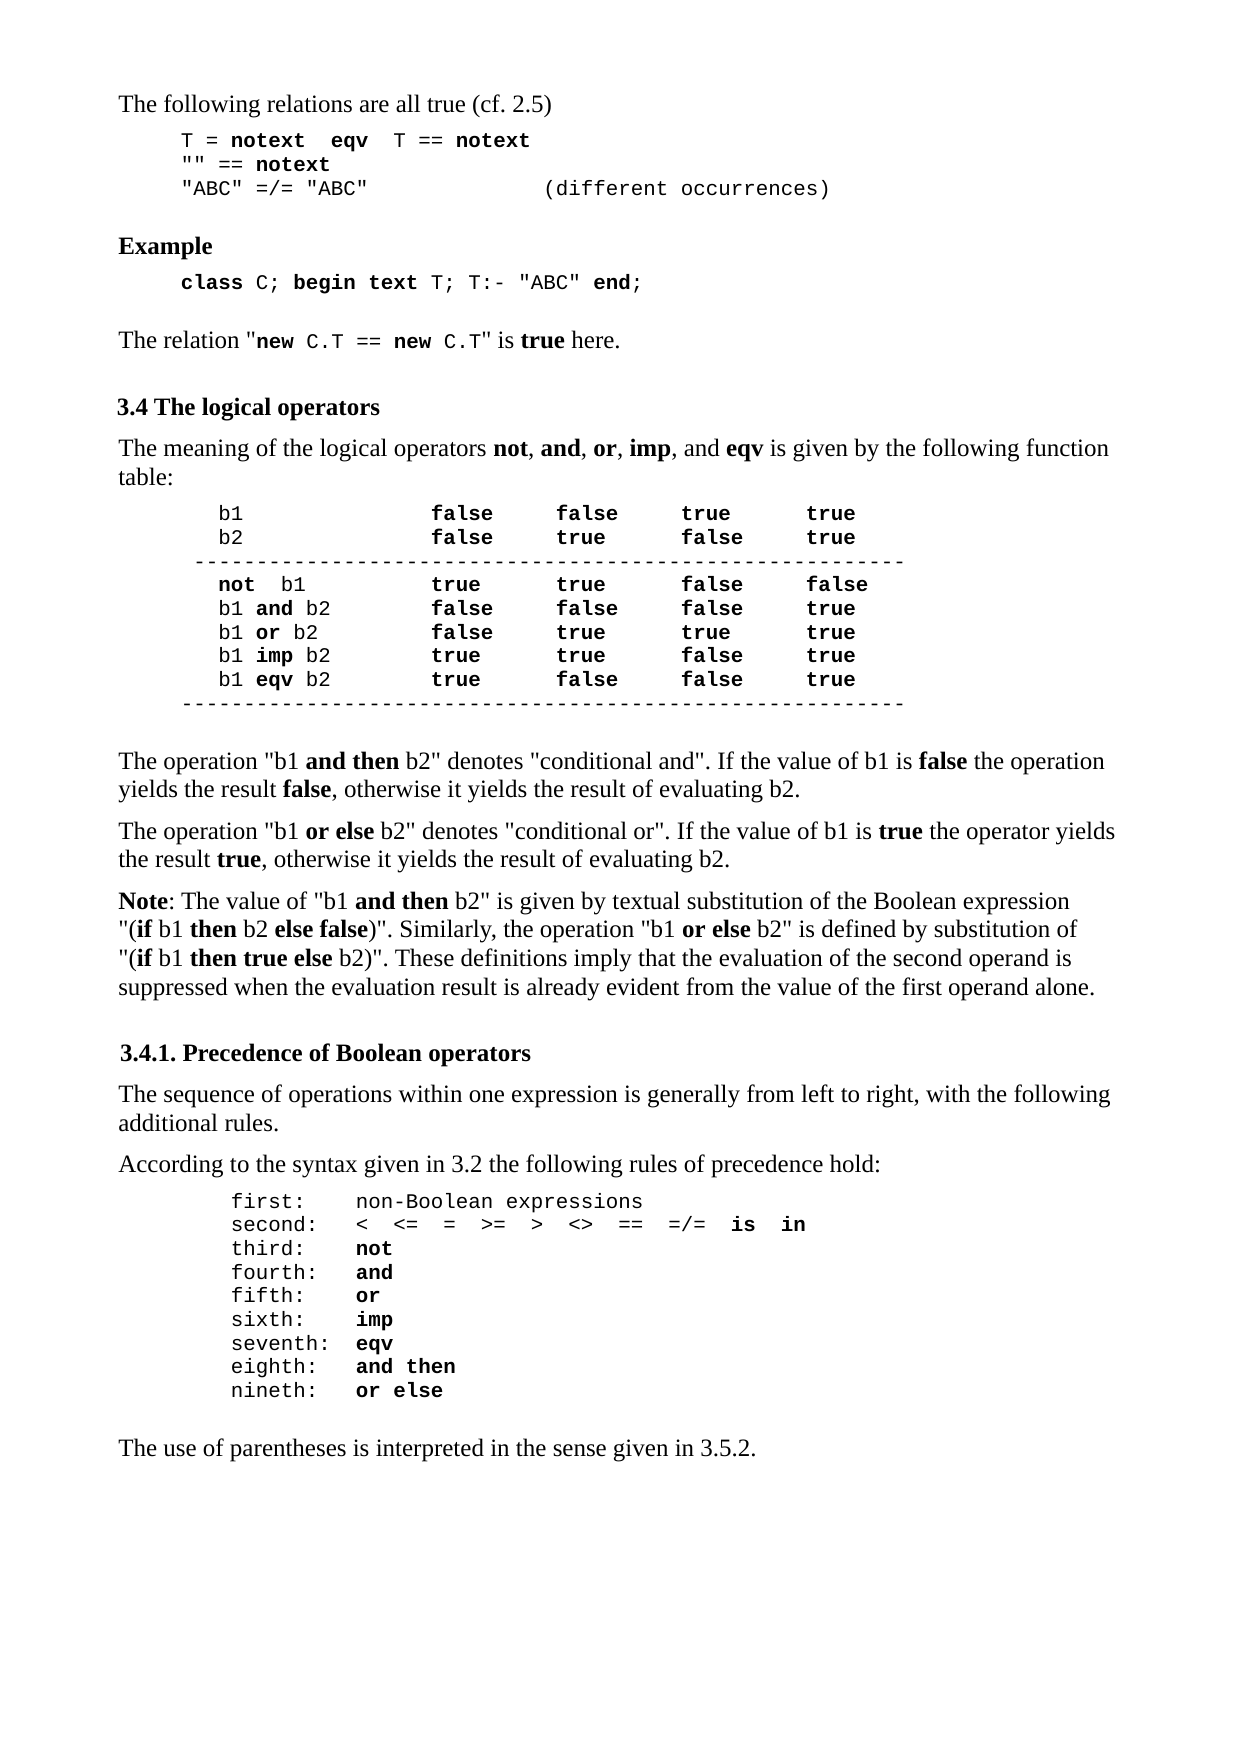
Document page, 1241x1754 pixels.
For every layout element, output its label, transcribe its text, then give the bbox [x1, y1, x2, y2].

text second: < <= = >= > <> == =/= is in [118, 1214, 1122, 1238]
text seventh: eqv [118, 1333, 1122, 1356]
text The following relations are all true (cf. 2.5) [118, 89, 1122, 118]
text T = notext eqv T == notext [118, 130, 1122, 154]
text The sequence of operations within one expression is generally from left to right, with the following additional rules. [118, 1079, 1122, 1137]
text The operation "b1 and then b2" denotes "conditional and". If the value of b1 is false the operation yields the result false, otherwise it yields the result of evaluating b2. [118, 746, 1122, 803]
text ---------------------------------------------------------- [118, 693, 1122, 716]
text Example [118, 231, 1122, 259]
text The meaning of the logical operators not, and, or, imp, and eqv is given by the following function table: [118, 433, 1122, 491]
text first: non-Boolean expressions [118, 1191, 1122, 1214]
text not b1 true true false false [118, 574, 1122, 598]
text fifth: or [118, 1285, 1122, 1309]
text "" == notext [118, 154, 1122, 178]
text The operation "b1 or else b2" denotes "conditional or". If the value of b1 is true the operator yields the result true, otherwise it yields the result of evaluating b2. [118, 816, 1122, 873]
text "ABC" =/= "ABC" (different occurrences) [118, 178, 1122, 201]
text third: not [118, 1238, 1122, 1262]
text The relation "new C.T == new C.T" is true here. [118, 325, 1122, 355]
text b1 and b2 false false false true [118, 598, 1122, 622]
text The use of parentheses is interpreted in the sense given in 3.5.2. [118, 1433, 1122, 1462]
text nineth: or else [118, 1380, 1122, 1403]
text Note: The value of "b1 and then b2" is given by textual substitution of the Boolean expression "(if b1 then b2 else false)". Similarly, the operation "b1 or else b2" is defined by substitution of "(if b1 then true else b2)". These definitions imply that the evaluation of the second operand is suppressed when the evaluation result is already evident from the value of the first operand alone. [118, 886, 1122, 1001]
text class C; begin text T; T:- "ABC" end; [118, 272, 1122, 296]
text b1 imp b2 true true false true [118, 645, 1122, 669]
text According to the syntax given in 3.2 the following rules of precedence hold: [118, 1149, 1122, 1178]
text b1 eqv b2 true false false true [118, 669, 1122, 693]
subtitle 3.4 The logical operators [117, 392, 1122, 421]
text b2 false true false true [118, 527, 1122, 551]
text eighth: and then [118, 1356, 1122, 1380]
text --------------------------------------------------------- [118, 551, 1122, 574]
subtitle 3.4.1. Precedence of Boolean operators [120, 1038, 1122, 1067]
text fourth: and [118, 1262, 1122, 1285]
text b1 false false true true [118, 503, 1122, 527]
text b1 or b2 false true true true [118, 622, 1122, 645]
text sixth: imp [118, 1309, 1122, 1333]
